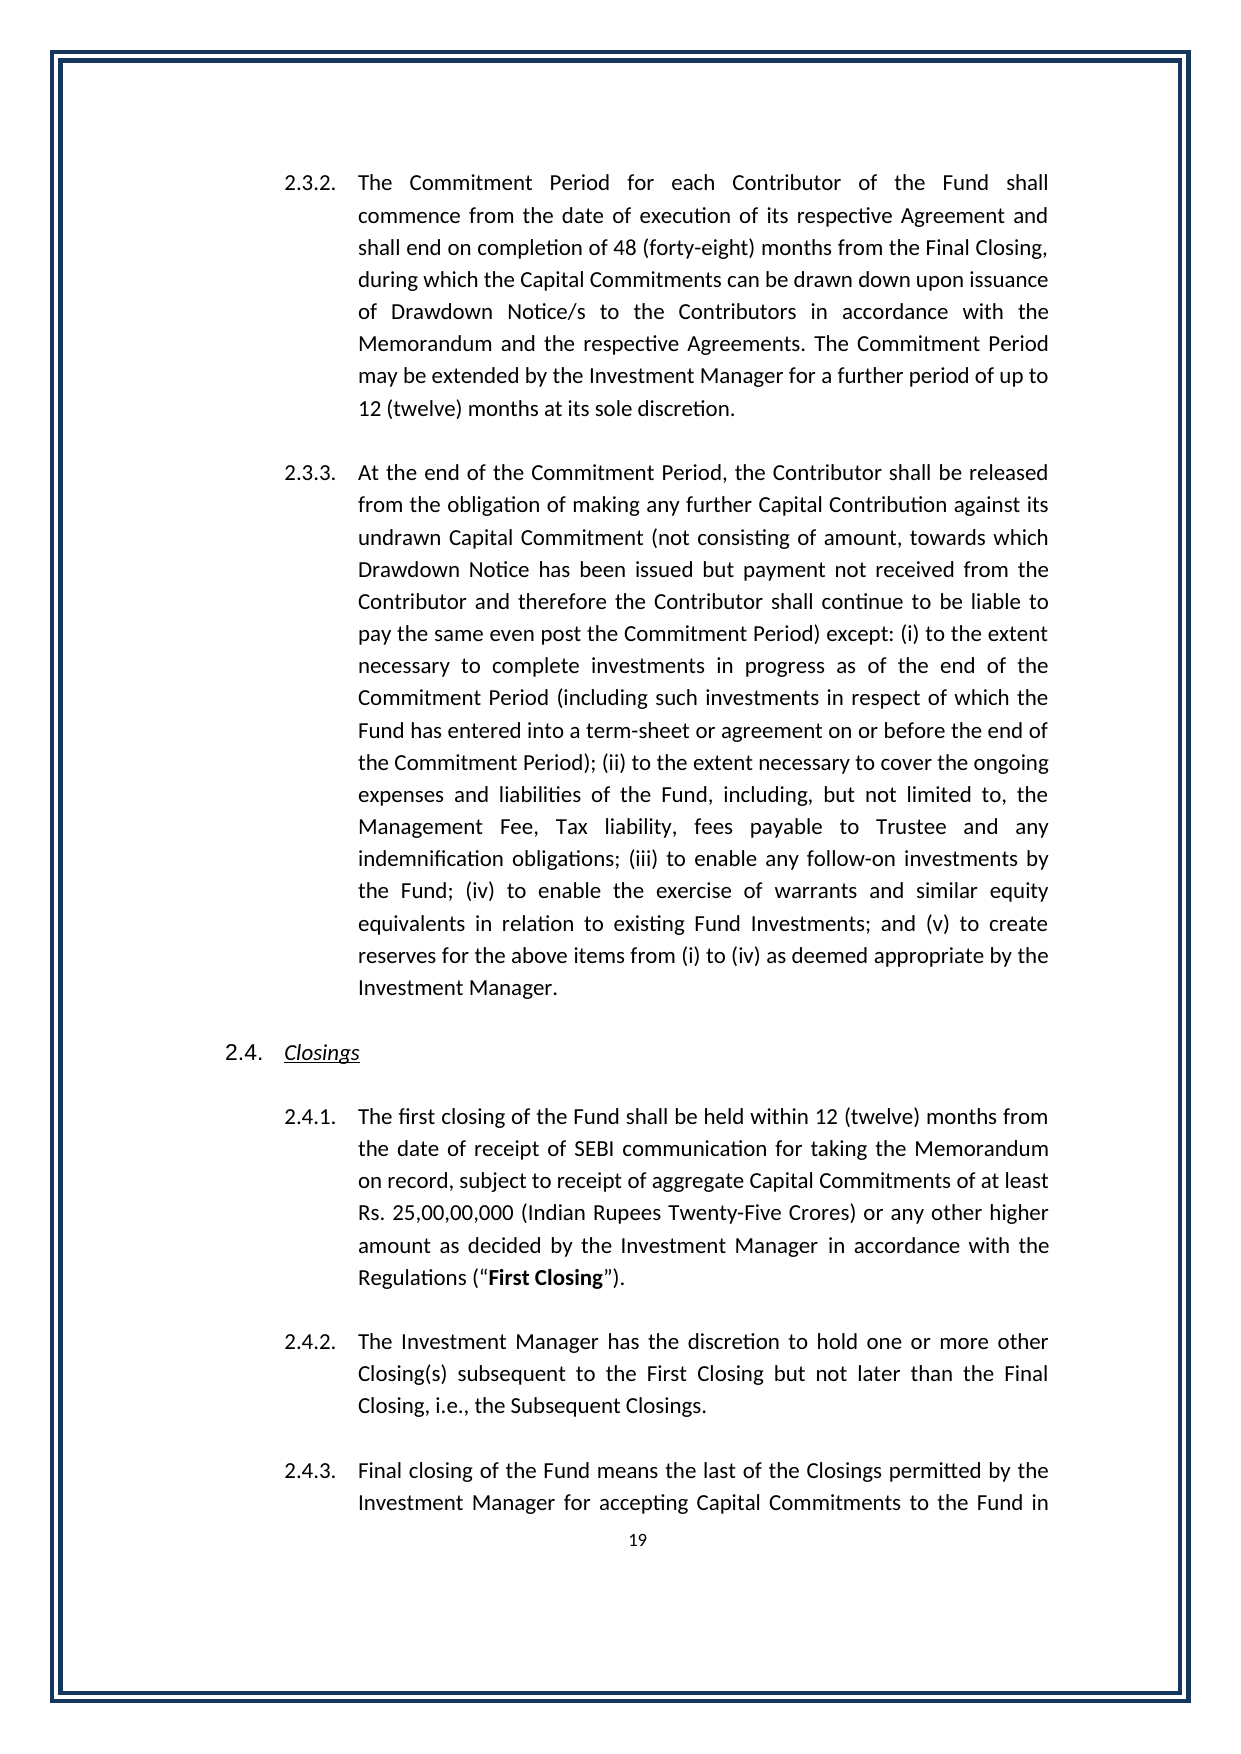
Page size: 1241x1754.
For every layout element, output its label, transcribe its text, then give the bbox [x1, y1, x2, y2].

list At the end of the Commitment Period, the Contributor shall be released from the obligation of making any further Capital Contribution against its undrawn Capital Commitment (not consisting of amount, towards which Drawdown Notice has been issued but payment not received from the Contributor and therefore the Contributor shall continue to be liable to pay the same even post the Commitment Period) except: (i) to the extent necessary to complete investments in progress as of the end of the Commitment Period (including such investments in respect of which the Fund has entered into a term-sheet or agreement on or before the end of the Commitment Period); (ii) to the extent necessary to cover the ongoing expenses and liabilities of the Fund, including, but not limited to, the Management Fee, Tax liability, fees payable to Trustee and any indemnification obligations; (iii) to enable any follow-on investments by the Fund; (iv) to enable the exercise of warrants and similar equity equivalents in relation to existing Fund Investments; and (v) to create reserves for the above items from (i) to (iv) as deemed appropriate by the Investment Manager. [284, 458, 1050, 1001]
list The Commitment Period for each Contributor of the Fund shall commence from the date of execution of its respective Agreement and shall end on completion of 48 (forty-eight) months from the Final Closing, during which the Capital Commitments can be drawn down upon issuance of Drawdown Notice/s to the Contributors in accordance with the Memorandum and the respective Agreements. The Commitment Period may be extended by the Investment Manager for a further period of up to 12 (twelve) months at its sole discretion. [284, 168, 1050, 422]
list Final closing of the Fund means the last of the Closings permitted by the Investment Manager for accepting Capital Commitments to the Fund in [284, 1456, 1050, 1516]
list The Investment Manager has the discretion to hold one or more other Closing(s) subsequent to the First Closing but not later than the Final Closing, i.e., the Subsequent Closings. [284, 1327, 1050, 1420]
list Closings [225, 1038, 1050, 1066]
list The first closing of the Fund shall be held within 12 (twelve) months from the date of receipt of SEBI communication for taking the Memorandum on record, subject to receipt of aggregate Capital Commitments of at least Rs. 25,00,00,000 (Indian Rupees Twenty-Five Crores) or any other higher amount as decided by the Investment Manager in accordance with the Regulations (“First Closing”). [284, 1102, 1050, 1291]
